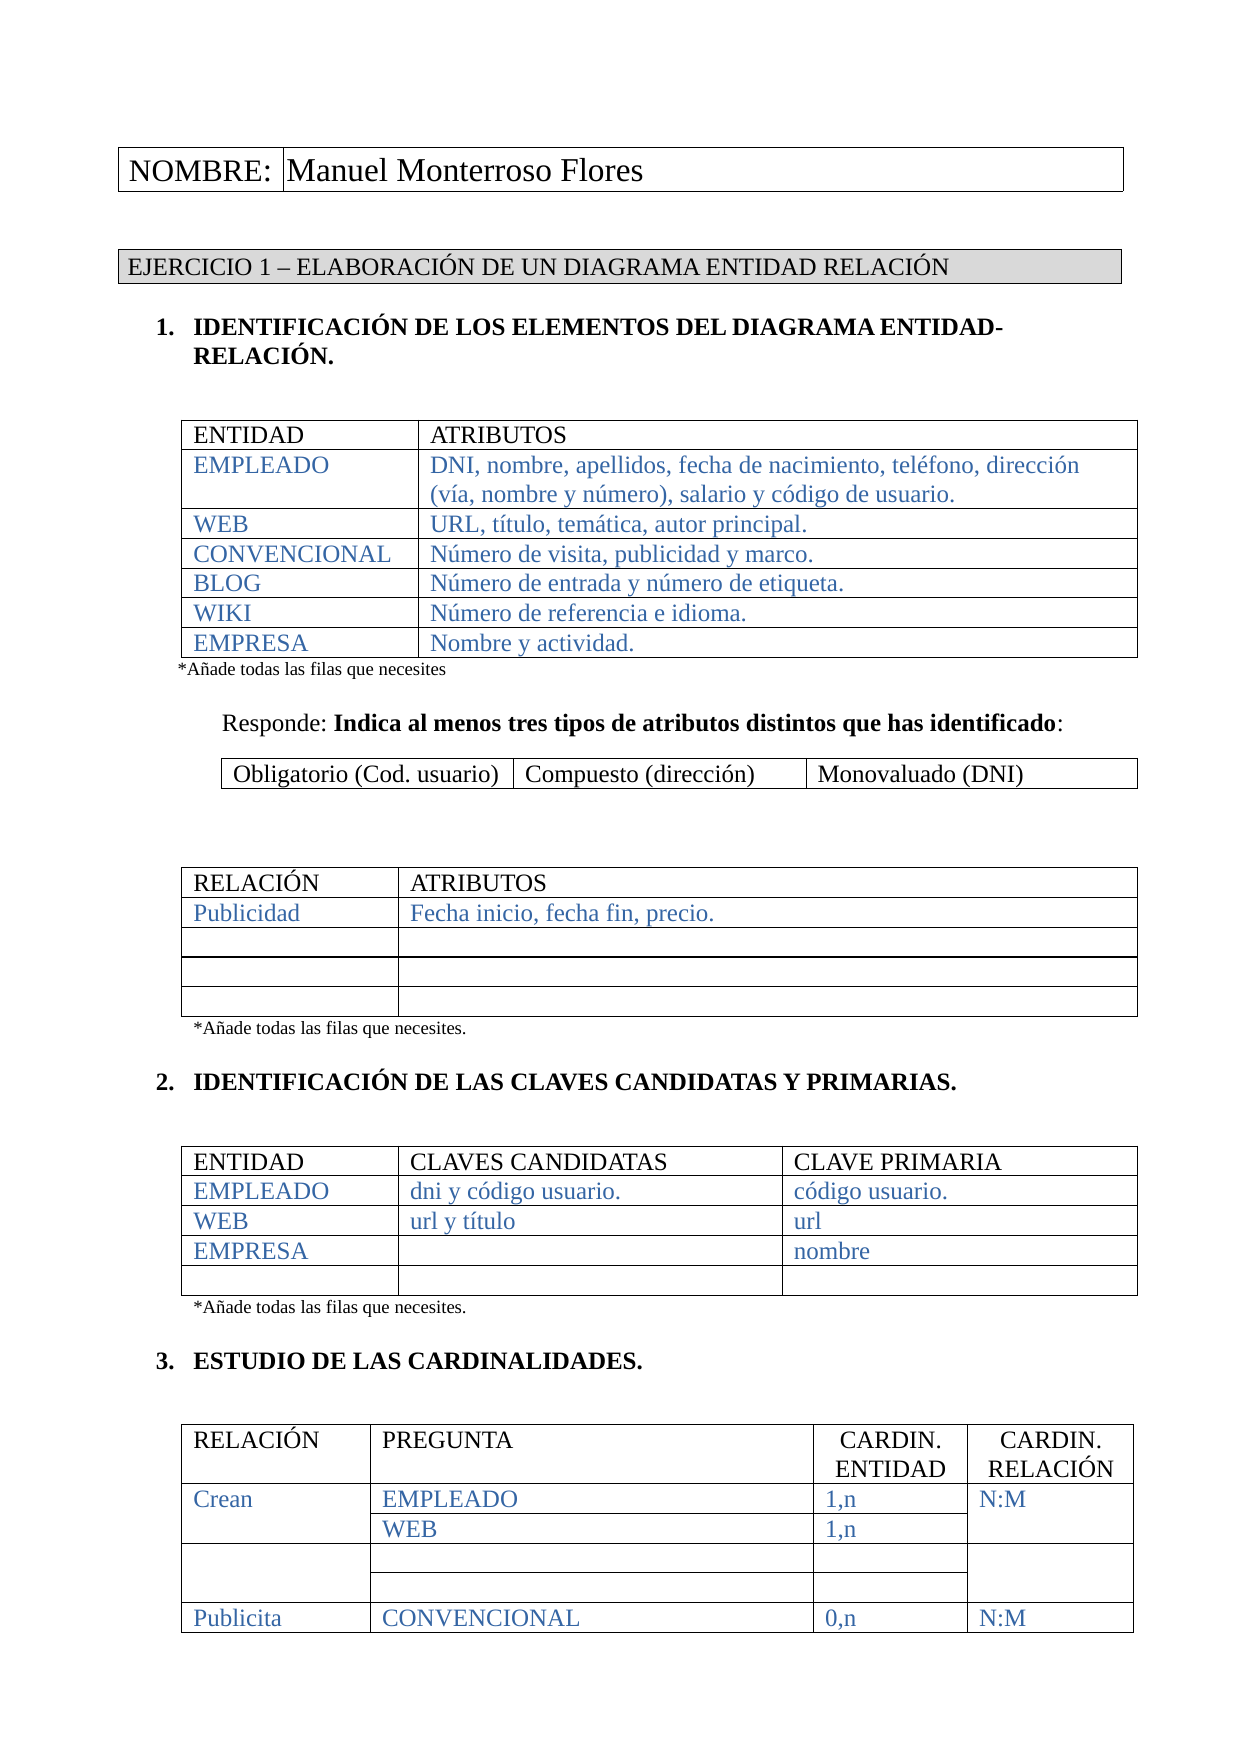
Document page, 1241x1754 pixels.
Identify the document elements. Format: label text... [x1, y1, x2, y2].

table_cell WEB [371, 1514, 813, 1542]
table_cell [399, 1266, 782, 1294]
table_cell [182, 1544, 370, 1602]
table_cell [968, 1544, 1133, 1602]
table_cell Número de visita, publicidad y marco. [419, 539, 1137, 567]
list *Añade todas las filas que necesites. [193, 1296, 1122, 1317]
table_cell Fecha inicio, fecha fin, precio. [399, 898, 1137, 927]
table_header ATRIBUTOS [419, 421, 1137, 449]
list ESTUDIO DE LAS CARDINALIDADES. [156, 1346, 1122, 1375]
table_header RELACIÓN [182, 1425, 370, 1483]
table_cell [182, 958, 398, 986]
table_cell [371, 1573, 813, 1602]
table_cell [399, 958, 1137, 986]
table_cell WIKI [182, 598, 418, 627]
table_header CLAVES CANDIDATAS [399, 1147, 782, 1175]
table_header ATRIBUTOS [399, 868, 1137, 897]
table_cell Número de referencia e idioma. [419, 598, 1137, 627]
table_cell [399, 928, 1137, 956]
table_cell 1,n [814, 1514, 967, 1542]
table_cell WEB [182, 1206, 398, 1235]
table_cell EMPLEADO [182, 450, 418, 508]
table_cell DNI, nombre, apellidos, fecha de nacimiento, teléfono, dirección (vía, nombre y número), salario y código de usuario. [419, 450, 1137, 508]
table_header Manuel Monterroso Flores [284, 148, 1123, 191]
table_cell Publicidad [182, 898, 398, 927]
table_cell 1,n [814, 1484, 967, 1513]
table_cell CONVENCIONAL [182, 539, 418, 567]
table_cell 0,n [814, 1603, 967, 1632]
table_cell [814, 1544, 967, 1572]
table_header Compuesto (dirección) [514, 759, 806, 788]
table_header Monovaluado (DNI) [807, 759, 1137, 788]
table_header ENTIDAD [182, 1147, 398, 1175]
table_cell [182, 1266, 398, 1294]
text EJERCICIO 1 – ELABORACIÓN DE UN DIAGRAMA ENTIDAD RELACIÓN [119, 250, 1121, 283]
table_header Obligatorio (Cod. usuario) [222, 759, 513, 788]
table_cell código usuario. [783, 1176, 1137, 1205]
table_cell [182, 928, 398, 956]
table_cell nombre [783, 1236, 1137, 1265]
table_cell Nombre y actividad. [419, 628, 1137, 657]
table_cell [783, 1266, 1137, 1294]
table_cell EMPRESA [182, 1236, 398, 1265]
table_header CLAVE PRIMARIA [783, 1147, 1137, 1175]
table_cell EMPLEADO [182, 1176, 398, 1205]
list IDENTIFICACIÓN DE LAS CLAVES CANDIDATAS Y PRIMARIAS. [156, 1067, 1122, 1096]
table_cell dni y código usuario. [399, 1176, 782, 1205]
table_cell [814, 1573, 967, 1602]
table_cell Crean [182, 1484, 370, 1542]
table_cell N:M [968, 1484, 1133, 1542]
table_cell URL, título, temática, autor principal. [419, 509, 1137, 538]
table_header CARDIN. RELACIÓN [968, 1425, 1133, 1483]
table_header PREGUNTA [371, 1425, 813, 1483]
table_cell url [783, 1206, 1137, 1235]
table_cell Publicita [182, 1603, 370, 1632]
table_header NOMBRE: [119, 148, 283, 191]
table_cell N:M [968, 1603, 1133, 1632]
list Responde: Indica al menos tres tipos de atributos distintos que has identificado: [222, 708, 1122, 737]
list *Añade todas las filas que necesites. [193, 1017, 1122, 1038]
table_cell [182, 987, 398, 1016]
table_cell [399, 1236, 782, 1265]
table_cell Número de entrada y número de etiqueta. [419, 569, 1137, 597]
list *Añade todas las filas que necesites [177, 658, 1122, 679]
table_cell CONVENCIONAL [371, 1603, 813, 1632]
table_cell [371, 1544, 813, 1572]
table_cell EMPRESA [182, 628, 418, 657]
table_cell WEB [182, 509, 418, 538]
list IDENTIFICACIÓN DE LOS ELEMENTOS DEL DIAGRAMA ENTIDAD-RELACIÓN. [156, 312, 1122, 370]
table_cell BLOG [182, 569, 418, 597]
table_header CARDIN. ENTIDAD [814, 1425, 967, 1483]
table_cell EMPLEADO [371, 1484, 813, 1513]
table_cell url y título [399, 1206, 782, 1235]
table_cell [399, 987, 1137, 1016]
table_header ENTIDAD [182, 421, 418, 449]
table_header RELACIÓN [182, 868, 398, 897]
